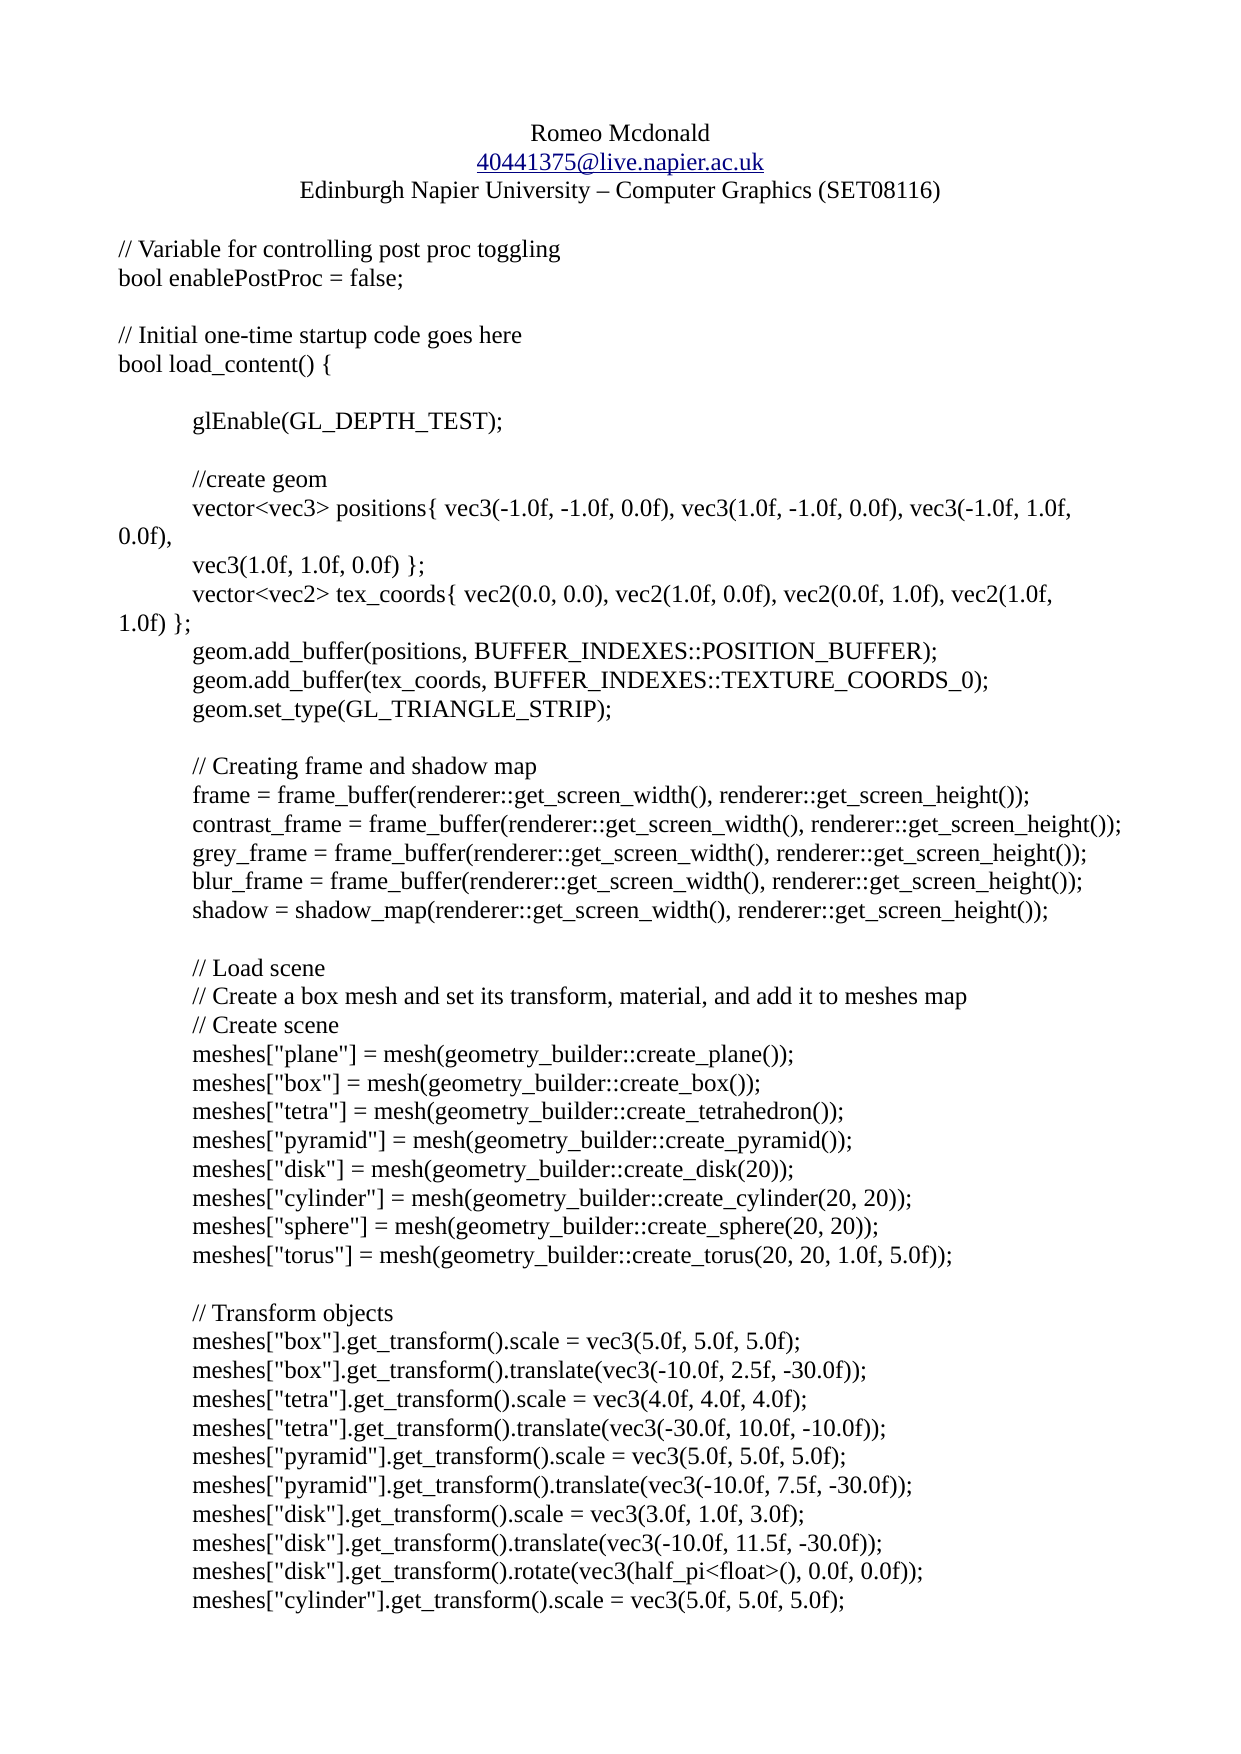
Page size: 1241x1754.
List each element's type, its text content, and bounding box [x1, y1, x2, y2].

text // Create a box mesh and set its transform, material, and add it to meshes map [118, 981, 1122, 1010]
text meshes["cylinder"].get_transform().scale = vec3(5.0f, 5.0f, 5.0f); [118, 1585, 1122, 1614]
text vector<vec2> tex_coords{ vec2(0.0, 0.0), vec2(1.0f, 0.0f), vec2(0.0f, 1.0f), vec2(1.0f, 1.0f) }; [118, 579, 1122, 636]
text meshes["pyramid"] = mesh(geometry_builder::create_pyramid()); [118, 1125, 1122, 1154]
text // Create scene [118, 1010, 1122, 1039]
text //create geom [118, 464, 1122, 493]
text geom.add_buffer(positions, BUFFER_INDEXES::POSITION_BUFFER); [118, 636, 1122, 665]
text // Variable for controlling post proc toggling [118, 234, 1122, 263]
text bool load_content() { [118, 349, 1122, 378]
text // Creating frame and shadow map [118, 751, 1122, 780]
text meshes["pyramid"].get_transform().translate(vec3(-10.0f, 7.5f, -30.0f)); [118, 1470, 1122, 1499]
text meshes["cylinder"] = mesh(geometry_builder::create_cylinder(20, 20)); [118, 1183, 1122, 1211]
text bool enablePostProc = false; [118, 263, 1122, 291]
text meshes["box"].get_transform().translate(vec3(-10.0f, 2.5f, -30.0f)); [118, 1355, 1122, 1384]
text meshes["box"].get_transform().scale = vec3(5.0f, 5.0f, 5.0f); [118, 1326, 1122, 1355]
text meshes["disk"].get_transform().rotate(vec3(half_pi<float>(), 0.0f, 0.0f)); [118, 1556, 1122, 1585]
text // Initial one-time startup code goes here [118, 320, 1122, 349]
text contrast_frame = frame_buffer(renderer::get_screen_width(), renderer::get_screen_height()); [118, 809, 1122, 838]
text meshes["pyramid"].get_transform().scale = vec3(5.0f, 5.0f, 5.0f); [118, 1441, 1122, 1470]
text shadow = shadow_map(renderer::get_screen_width(), renderer::get_screen_height()); [118, 895, 1122, 924]
text meshes["box"] = mesh(geometry_builder::create_box()); [118, 1068, 1122, 1096]
text meshes["tetra"] = mesh(geometry_builder::create_tetrahedron()); [118, 1096, 1122, 1125]
text grey_frame = frame_buffer(renderer::get_screen_width(), renderer::get_screen_height()); [118, 838, 1122, 866]
text meshes["tetra"].get_transform().translate(vec3(-30.0f, 10.0f, -10.0f)); [118, 1413, 1122, 1441]
text glEnable(GL_DEPTH_TEST); [118, 406, 1122, 435]
text frame = frame_buffer(renderer::get_screen_width(), renderer::get_screen_height()); [118, 780, 1122, 809]
text meshes["tetra"].get_transform().scale = vec3(4.0f, 4.0f, 4.0f); [118, 1384, 1122, 1413]
text // Load scene [118, 953, 1122, 981]
text meshes["plane"] = mesh(geometry_builder::create_plane()); [118, 1039, 1122, 1068]
text meshes["disk"].get_transform().translate(vec3(-10.0f, 11.5f, -30.0f)); [118, 1528, 1122, 1556]
text // Transform objects [118, 1298, 1122, 1326]
text meshes["sphere"] = mesh(geometry_builder::create_sphere(20, 20)); [118, 1211, 1122, 1240]
text meshes["disk"].get_transform().scale = vec3(3.0f, 1.0f, 3.0f); [118, 1499, 1122, 1528]
text blur_frame = frame_buffer(renderer::get_screen_width(), renderer::get_screen_height()); [118, 866, 1122, 895]
text meshes["torus"] = mesh(geometry_builder::create_torus(20, 20, 1.0f, 5.0f)); [118, 1240, 1122, 1269]
text geom.set_type(GL_TRIANGLE_STRIP); [118, 694, 1122, 723]
text geom.add_buffer(tex_coords, BUFFER_INDEXES::TEXTURE_COORDS_0); [118, 665, 1122, 694]
text vec3(1.0f, 1.0f, 0.0f) }; [118, 550, 1122, 579]
text vector<vec3> positions{ vec3(-1.0f, -1.0f, 0.0f), vec3(1.0f, -1.0f, 0.0f), vec3(-1.0f, 1.0f, 0.0f), [118, 493, 1122, 550]
text meshes["disk"] = mesh(geometry_builder::create_disk(20)); [118, 1154, 1122, 1183]
